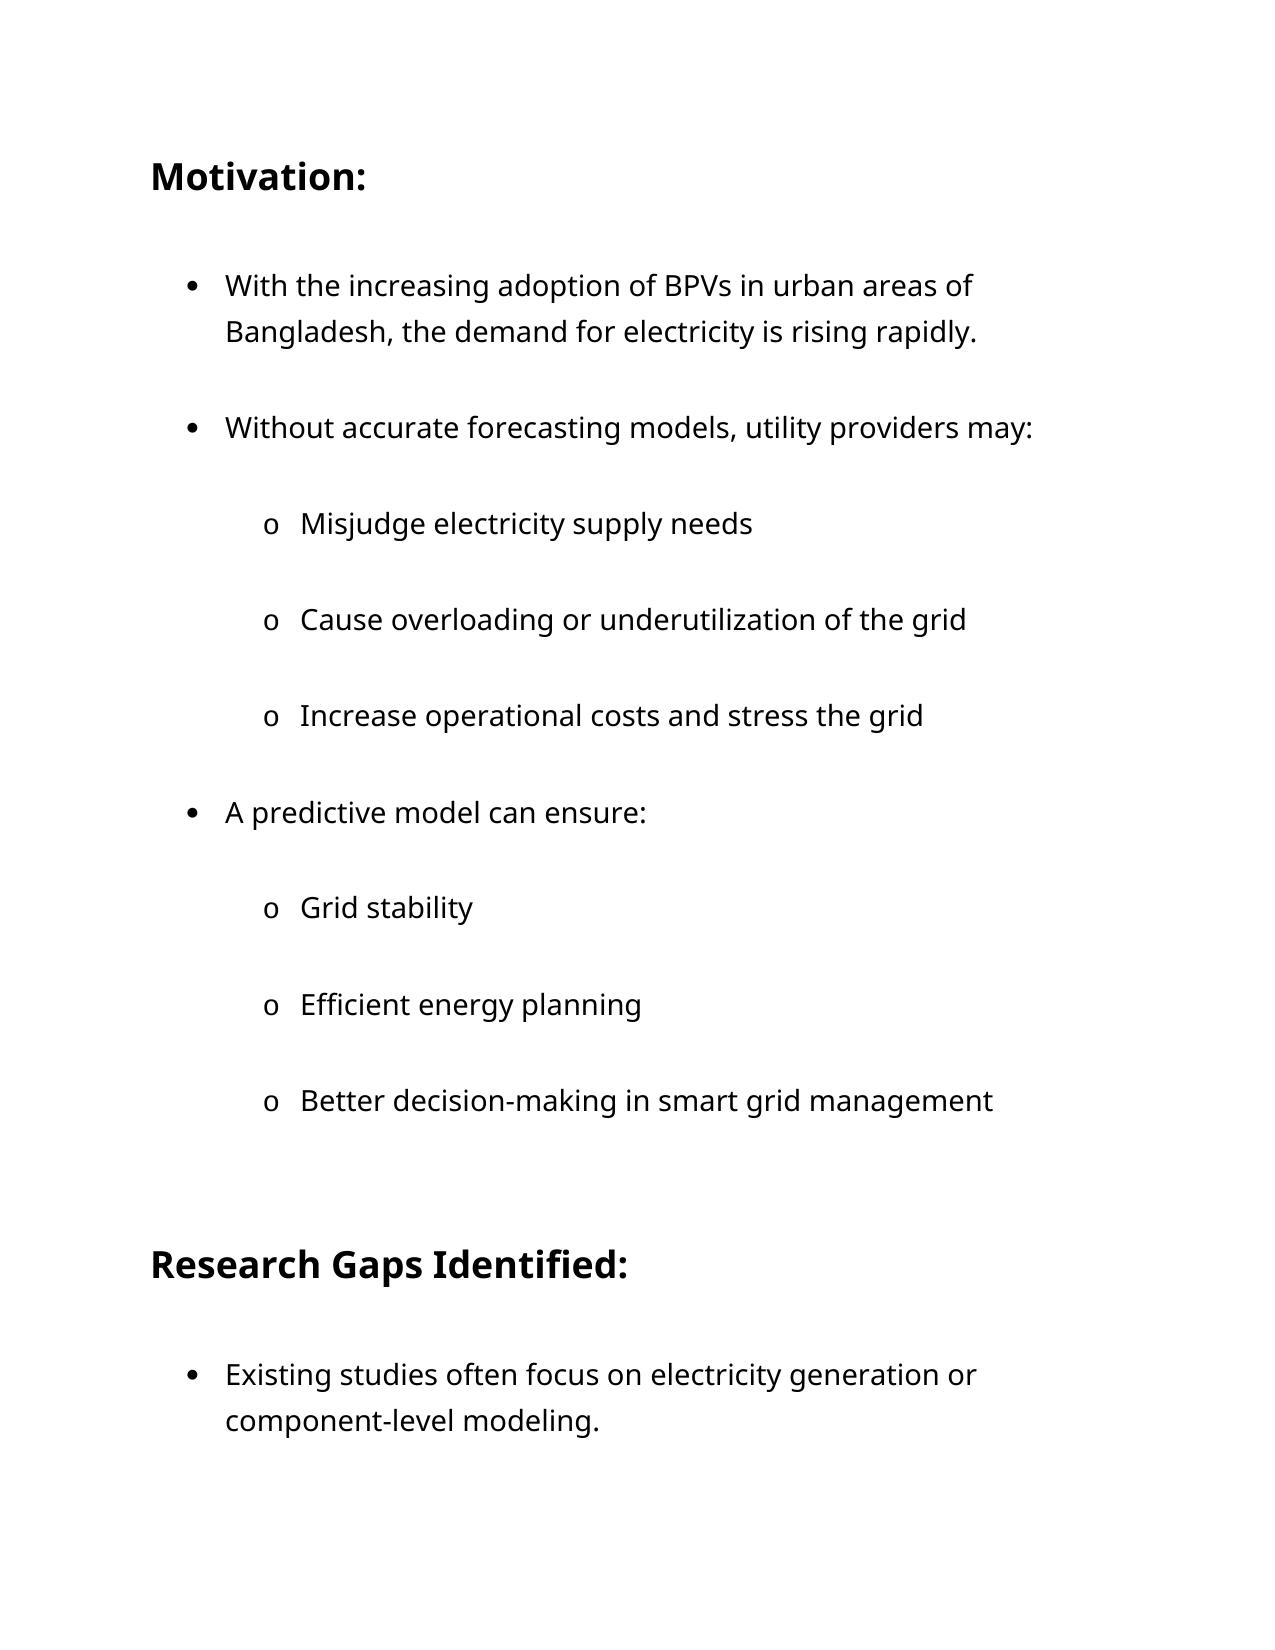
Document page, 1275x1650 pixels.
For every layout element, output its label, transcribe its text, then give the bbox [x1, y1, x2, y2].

list A predictive model can ensure: [187, 792, 1125, 832]
list Increase operational costs and stress the grid [262, 696, 1125, 736]
list Misjudge electricity supply needs [262, 503, 1125, 543]
subtitle Research Gaps Identified: [150, 1239, 1125, 1290]
list Efficient energy planning [262, 984, 1125, 1024]
list Existing studies often focus on electricity generation or component-level modeling. [187, 1354, 1125, 1440]
list With the increasing adoption of BPVs in urban areas of Bangladesh, the demand for electricity is rising rapidly. [187, 265, 1125, 351]
list Without accurate forecasting models, utility providers may: [187, 407, 1125, 447]
list Grid stability [262, 888, 1125, 928]
list Cause overloading or underutilization of the grid [262, 599, 1125, 639]
subtitle Motivation: [150, 150, 1125, 201]
list Better decision-making in smart grid management [262, 1080, 1125, 1120]
